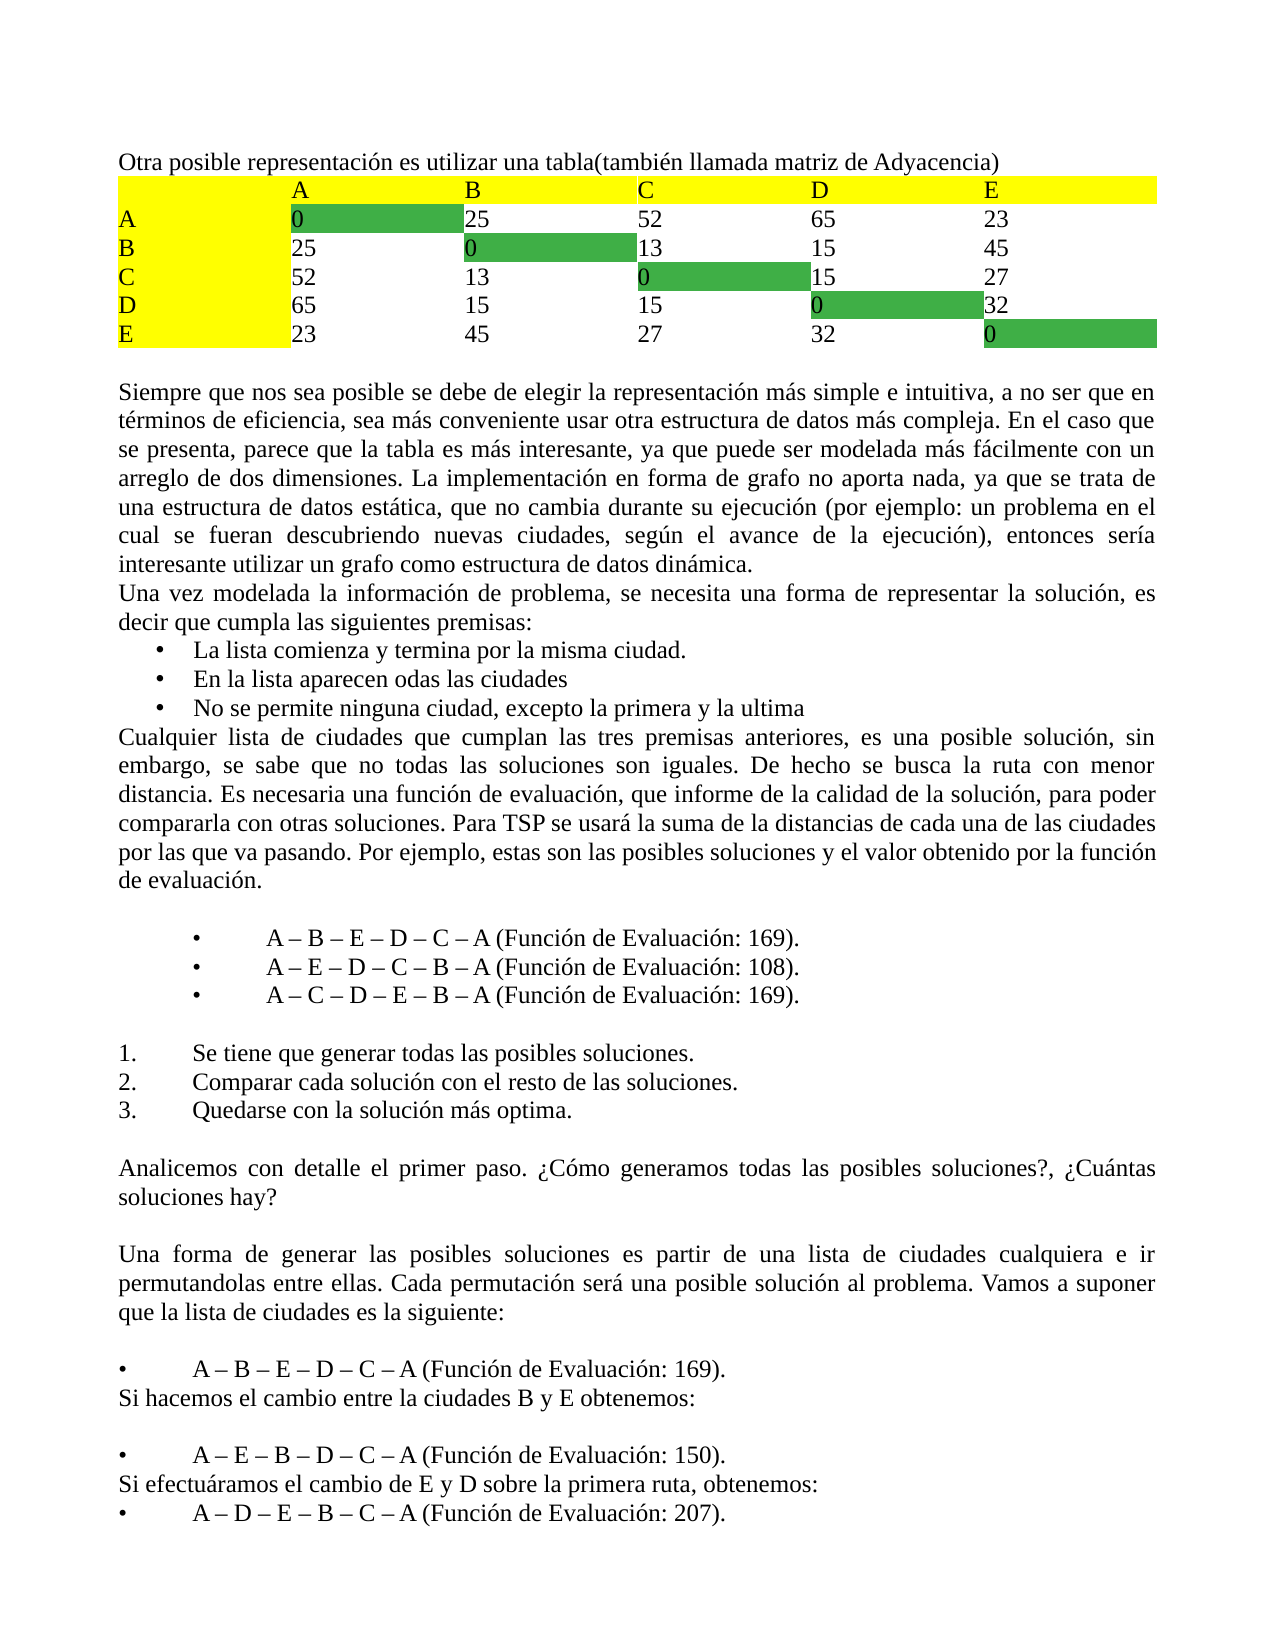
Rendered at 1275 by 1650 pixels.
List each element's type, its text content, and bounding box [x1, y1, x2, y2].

table_cell 15 [464, 291, 637, 319]
text Siempre que nos sea posible se debe de elegir la representación más simple e intuitiva, a no ser que en términos de eficiencia, sea más conveniente usar otra estructura de datos más compleja. En el caso que se presenta, parece que la tabla es más interesante, ya que puede ser modelada más fácilmente con un arreglo de dos dimensiones. La implementación en forma de grafo no aporta nada, ya que se trata de una estructura de datos estática, que no cambia durante su ejecución (por ejemplo: un problema en el cual se fueran descubriendo nuevas ciudades, según el avance de la ejecución), entonces sería interesante utilizar un grafo como estructura de datos dinámica. [118, 377, 1157, 578]
table_cell 25 [291, 233, 464, 262]
table_cell B [118, 233, 291, 262]
table_cell 0 [291, 204, 464, 233]
text Analicemos con detalle el primer paso. ¿Cómo generamos todas las posibles soluciones?, ¿Cuántas soluciones hay? [118, 1153, 1157, 1211]
text Una forma de generar las posibles soluciones es partir de una lista de ciudades cualquiera e ir permutandolas entre ellas. Cada permutación será una posible solución al problema. Vamos a suponer que la lista de ciudades es la siguiente: [118, 1239, 1157, 1326]
text • A – B – E – D – C – A (Función de Evaluación: 169). [118, 923, 1157, 952]
table_cell E [118, 319, 291, 348]
table_cell 52 [638, 204, 811, 233]
table_header [118, 176, 291, 204]
table_cell 0 [638, 262, 811, 291]
table_cell C [118, 262, 291, 291]
table_cell 23 [291, 319, 464, 348]
table_cell 13 [464, 262, 637, 291]
table_cell 15 [638, 291, 811, 319]
table_cell 32 [984, 291, 1157, 319]
list En la lista aparecen odas las ciudades [156, 664, 1157, 693]
table_cell 32 [811, 319, 984, 348]
text • A – C – D – E – B – A (Función de Evaluación: 169). [118, 981, 1157, 1009]
text • A – E – D – C – B – A (Función de Evaluación: 108). [118, 952, 1157, 981]
table_header E [984, 176, 1157, 204]
table_cell 15 [811, 262, 984, 291]
table_cell A [118, 204, 291, 233]
table_header C [638, 176, 811, 204]
table_header D [811, 176, 984, 204]
text Una vez modelada la información de problema, se necesita una forma de representar la solución, es decir que cumpla las siguientes premisas: [118, 578, 1157, 636]
table_cell 45 [984, 233, 1157, 262]
table_cell D [118, 291, 291, 319]
text Si hacemos el cambio entre la ciudades B y E obtenemos: [118, 1383, 1157, 1412]
table_header A [291, 176, 464, 204]
table_cell 0 [811, 291, 984, 319]
text 1. Se tiene que generar todas las posibles soluciones. [118, 1038, 1157, 1067]
text • A – E – B – D – C – A (Función de Evaluación: 150). [118, 1441, 1157, 1469]
list La lista comienza y termina por la misma ciudad. [156, 636, 1157, 664]
text 3. Quedarse con la solución más optima. [118, 1096, 1157, 1124]
text • A – D – E – B – C – A (Función de Evaluación: 207). [118, 1498, 1157, 1527]
table_cell 65 [811, 204, 984, 233]
table_cell 23 [984, 204, 1157, 233]
table_cell 25 [464, 204, 637, 233]
table_cell 0 [464, 233, 637, 262]
table_cell 65 [291, 291, 464, 319]
table_cell 27 [638, 319, 811, 348]
list No se permite ninguna ciudad, excepto la primera y la ultima [156, 693, 1157, 722]
table_cell 45 [464, 319, 637, 348]
table_cell 13 [638, 233, 811, 262]
table_cell 0 [984, 319, 1157, 348]
text • A – B – E – D – C – A (Función de Evaluación: 169). [118, 1354, 1157, 1383]
table_cell 15 [811, 233, 984, 262]
text Cualquier lista de ciudades que cumplan las tres premisas anteriores, es una posible solución, sin embargo, se sabe que no todas las soluciones son iguales. De hecho se busca la ruta con menor distancia. Es necesaria una función de evaluación, que informe de la calidad de la solución, para poder compararla con otras soluciones. Para TSP se usará la suma de la distancias de cada una de las ciudades por las que va pasando. Por ejemplo, estas son las posibles soluciones y el valor obtenido por la función de evaluación. [118, 722, 1157, 894]
text Si efectuáramos el cambio de E y D sobre la primera ruta, obtenemos: [118, 1469, 1157, 1498]
text 2. Comparar cada solución con el resto de las soluciones. [118, 1067, 1157, 1096]
table_cell 27 [984, 262, 1157, 291]
table_cell 52 [291, 262, 464, 291]
table_header B [464, 176, 637, 204]
text Otra posible representación es utilizar una tabla(también llamada matriz de Adyacencia) [118, 147, 1157, 176]
